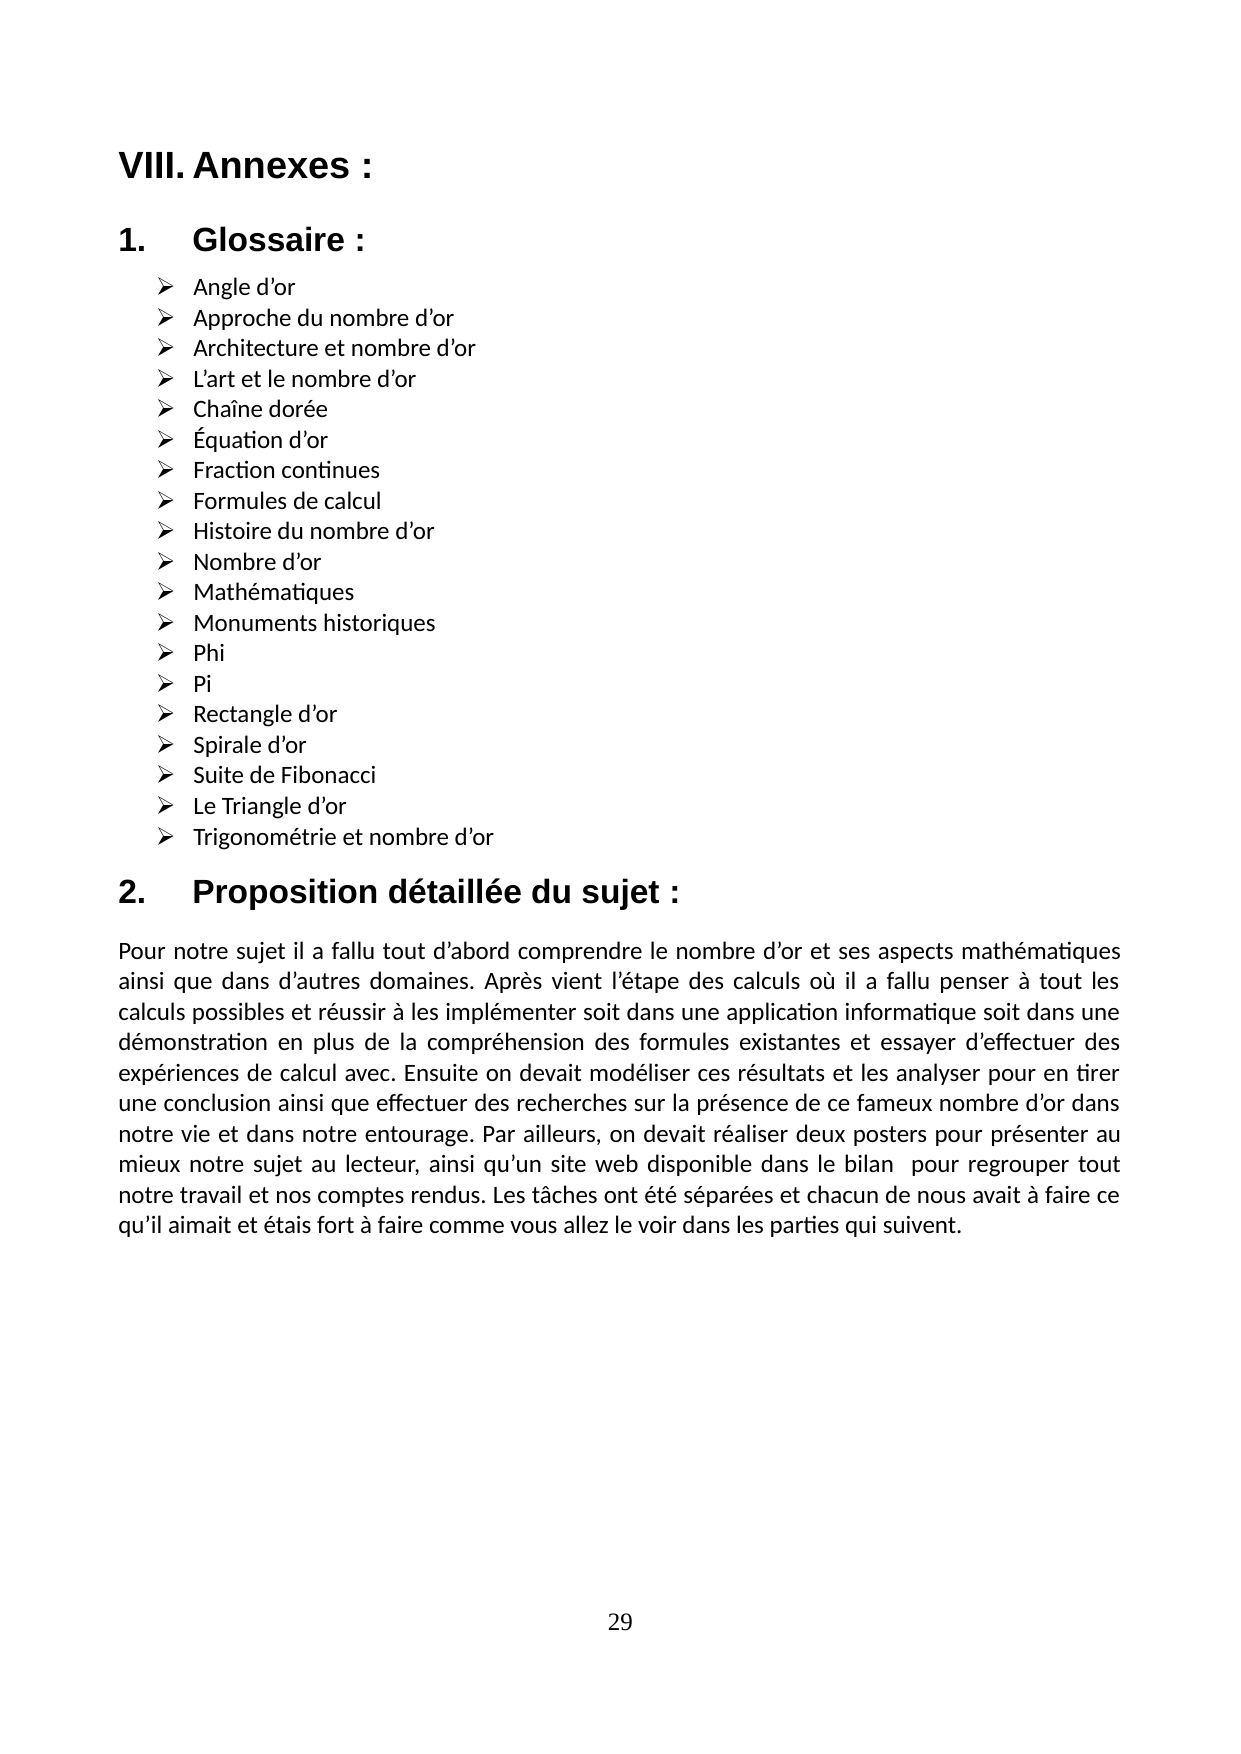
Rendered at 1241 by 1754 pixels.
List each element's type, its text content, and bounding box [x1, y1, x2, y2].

list Phi [156, 637, 1122, 668]
subtitle Glossaire : [118, 220, 1122, 259]
text Pour notre sujet il a fallu tout d’abord comprendre le nombre d’or et ses aspects mathématiques ainsi que dans d’autres domaines. Après vient l’étape des calculs où il a fallu penser à tout les calculs possibles et réussir à les implémenter soit dans une application informatique soit dans une démonstration en plus de la compréhension des formules existantes et essayer d’effectuer des expériences de calcul avec. Ensuite on devait modéliser ces résultats et les analyser pour en tirer une conclusion ainsi que effectuer des recherches sur la présence de ce fameux nombre d’or dans notre vie et dans notre entourage. Par ailleurs, on devait réaliser deux posters pour présenter au mieux notre sujet au lecteur, ainsi qu’un site web disponible dans le bilan pour regrouper tout notre travail et nos comptes rendus. Les tâches ont été séparées et chacun de nous avait à faire ce qu’il aimait et étais fort à faire comme vous allez le voir dans les parties qui suivent. [118, 935, 1122, 1240]
list Le Triangle d’or [156, 790, 1122, 821]
list Suite de Fibonacci [156, 759, 1122, 790]
list Équation d’or [156, 424, 1122, 454]
subtitle Proposition détaillée du sujet : [118, 872, 1122, 911]
list Architecture et nombre d’or [156, 332, 1122, 363]
list Histoire du nombre d’or [156, 515, 1122, 546]
list L’art et le nombre d’or [156, 363, 1122, 393]
list Spirale d’or [156, 729, 1122, 759]
list Monuments historiques [156, 607, 1122, 637]
list Chaîne dorée [156, 393, 1122, 424]
list Trigonométrie et nombre d’or [156, 821, 1122, 851]
list Formules de calcul [156, 485, 1122, 515]
list Pi [156, 668, 1122, 698]
subtitle Annexes : [118, 143, 1122, 187]
list Mathématiques [156, 576, 1122, 607]
list Nombre d’or [156, 546, 1122, 576]
list Approche du nombre d’or [156, 302, 1122, 332]
list Rectangle d’or [156, 698, 1122, 729]
list Angle d’or [156, 271, 1122, 302]
list Fraction continues [156, 454, 1122, 485]
